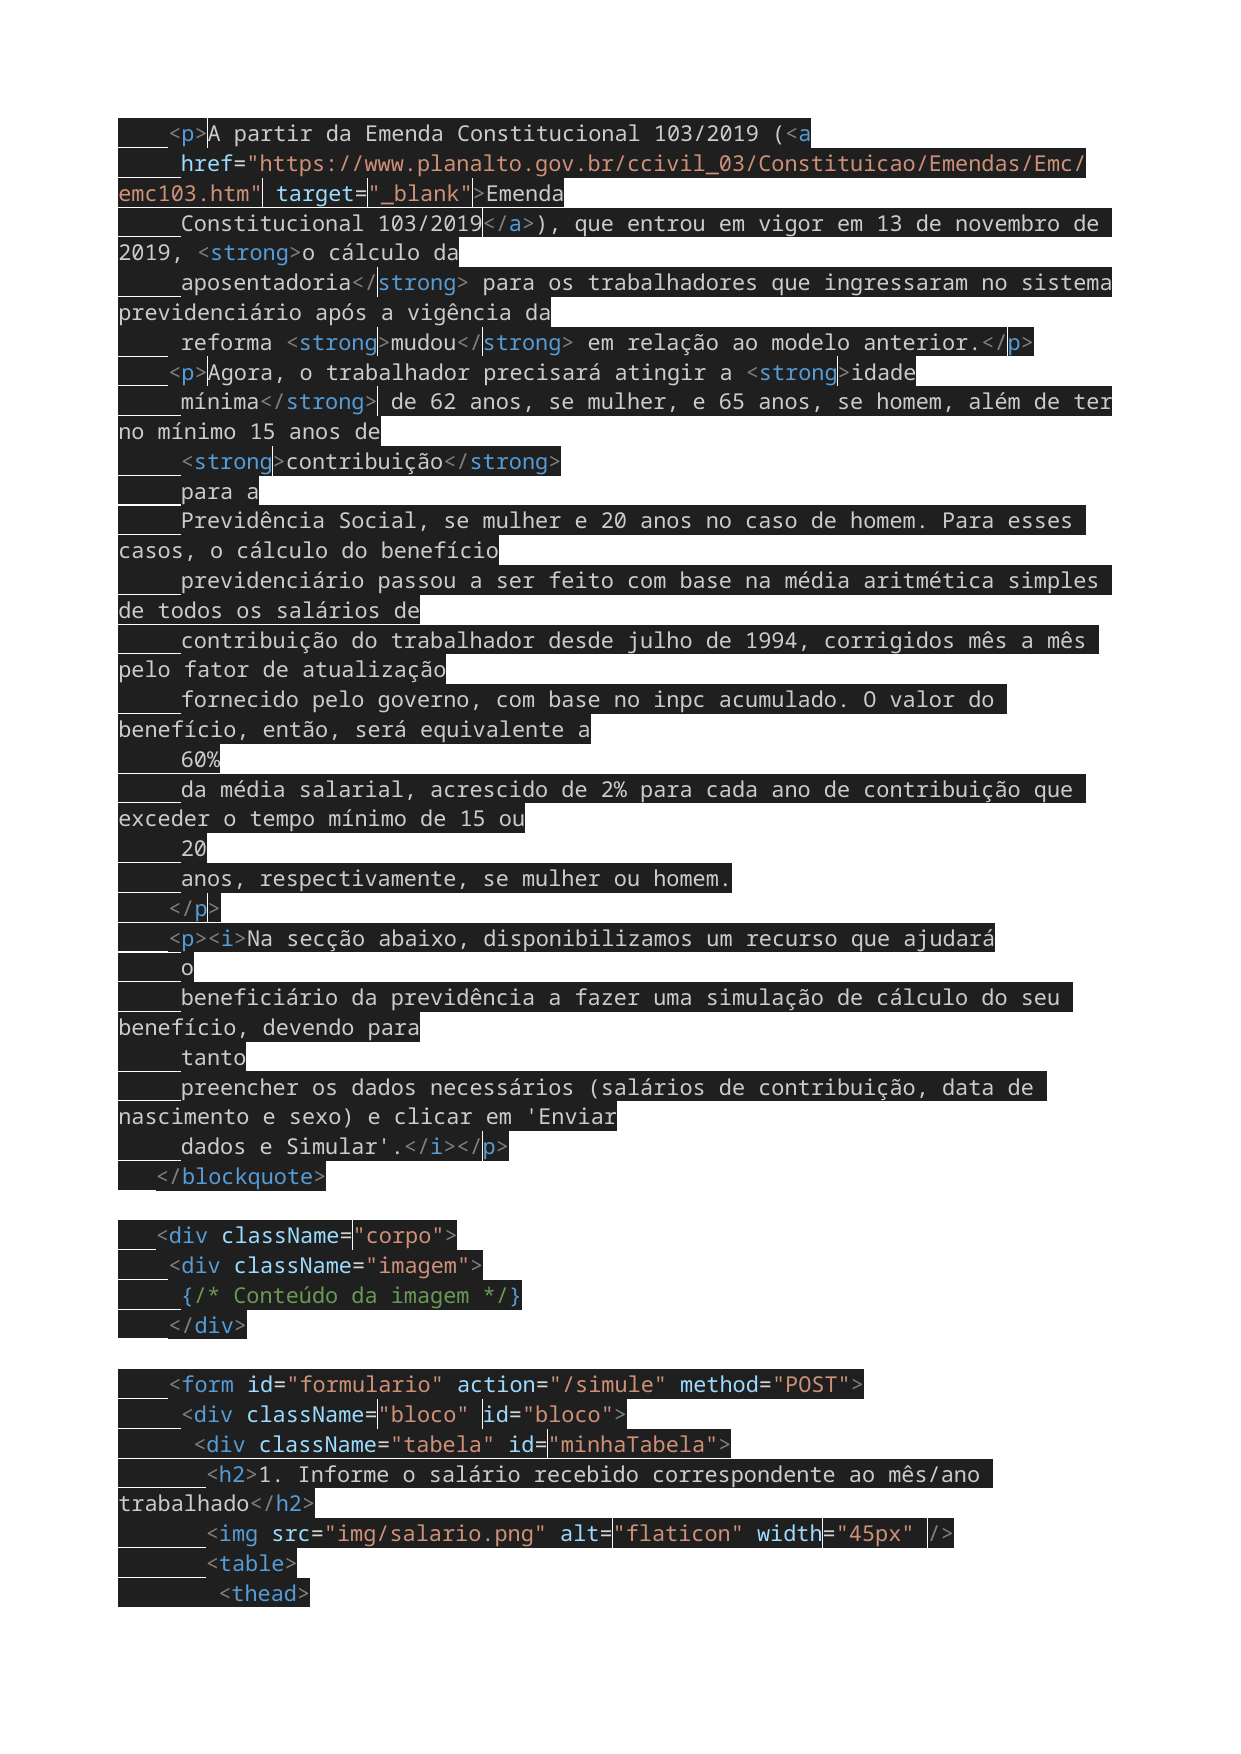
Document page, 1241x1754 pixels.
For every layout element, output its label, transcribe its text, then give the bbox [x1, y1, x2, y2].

text </div> [118, 1310, 1122, 1339]
text da média salarial, acrescido de 2% para cada ano de contribuição que exceder o tempo mínimo de 15 ou [118, 773, 1122, 833]
text Previdência Social, se mulher e 20 anos no caso de homem. Para esses casos, o cálculo do benefício [118, 505, 1122, 565]
text o [118, 952, 1122, 982]
text href="https://www.planalto.gov.br/ccivil_03/Constituicao/Emendas/Emc/emc103.htm" target="_blank">Emenda [118, 148, 1122, 207]
text 20 [118, 833, 1122, 863]
text <thead> [118, 1578, 1122, 1607]
text <p>A partir da Emenda Constitucional 103/2019 (<a [118, 118, 1122, 148]
text <div className="corpo"> [118, 1220, 1122, 1250]
text <h2>1. Informe o salário recebido correspondente ao mês/ano trabalhado</h2> [118, 1458, 1122, 1518]
text Constitucional 103/2019</a>), que entrou em vigor em 13 de novembro de 2019, <strong>o cálculo da [118, 207, 1122, 267]
text <p>Agora, o trabalhador precisará atingir a <strong>idade [118, 356, 1122, 386]
text <p><i>Na secção abaixo, disponibilizamos um recurso que ajudará [118, 922, 1122, 952]
text </blockquote> [118, 1161, 1122, 1191]
text preencher os dados necessários (salários de contribuição, data de nascimento e sexo) e clicar em 'Enviar [118, 1071, 1122, 1131]
text aposentadoria</strong> para os trabalhadores que ingressaram no sistema previdenciário após a vigência da [118, 267, 1122, 327]
text <strong>contribuição</strong> [118, 446, 1122, 476]
text <div className="bloco" id="bloco"> [118, 1399, 1122, 1429]
text <form id="formulario" action="/simule" method="POST"> [118, 1369, 1122, 1399]
text <div className="imagem"> [118, 1250, 1122, 1280]
text anos, respectivamente, se mulher ou homem. [118, 863, 1122, 893]
text dados e Simular'.</i></p> [118, 1131, 1122, 1161]
text para a [118, 476, 1122, 505]
text reforma <strong>mudou</strong> em relação ao modelo anterior.</p> [118, 327, 1122, 356]
text contribuição do trabalhador desde julho de 1994, corrigidos mês a mês pelo fator de atualização [118, 624, 1122, 684]
text <div className="tabela" id="minhaTabela"> [118, 1429, 1122, 1458]
text <table> [118, 1548, 1122, 1578]
text mínima</strong> de 62 anos, se mulher, e 65 anos, se homem, além de ter no mínimo 15 anos de [118, 386, 1122, 446]
text fornecido pelo governo, com base no inpc acumulado. O valor do benefício, então, será equivalente a [118, 684, 1122, 744]
text <img src="img/salario.png" alt="flaticon" width="45px" /> [118, 1518, 1122, 1548]
text 60% [118, 744, 1122, 773]
text tanto [118, 1042, 1122, 1071]
text {/* Conteúdo da imagem */} [118, 1280, 1122, 1310]
text </p> [118, 893, 1122, 922]
text previdenciário passou a ser feito com base na média aritmética simples de todos os salários de [118, 565, 1122, 624]
text beneficiário da previdência a fazer uma simulação de cálculo do seu benefício, devendo para [118, 982, 1122, 1042]
